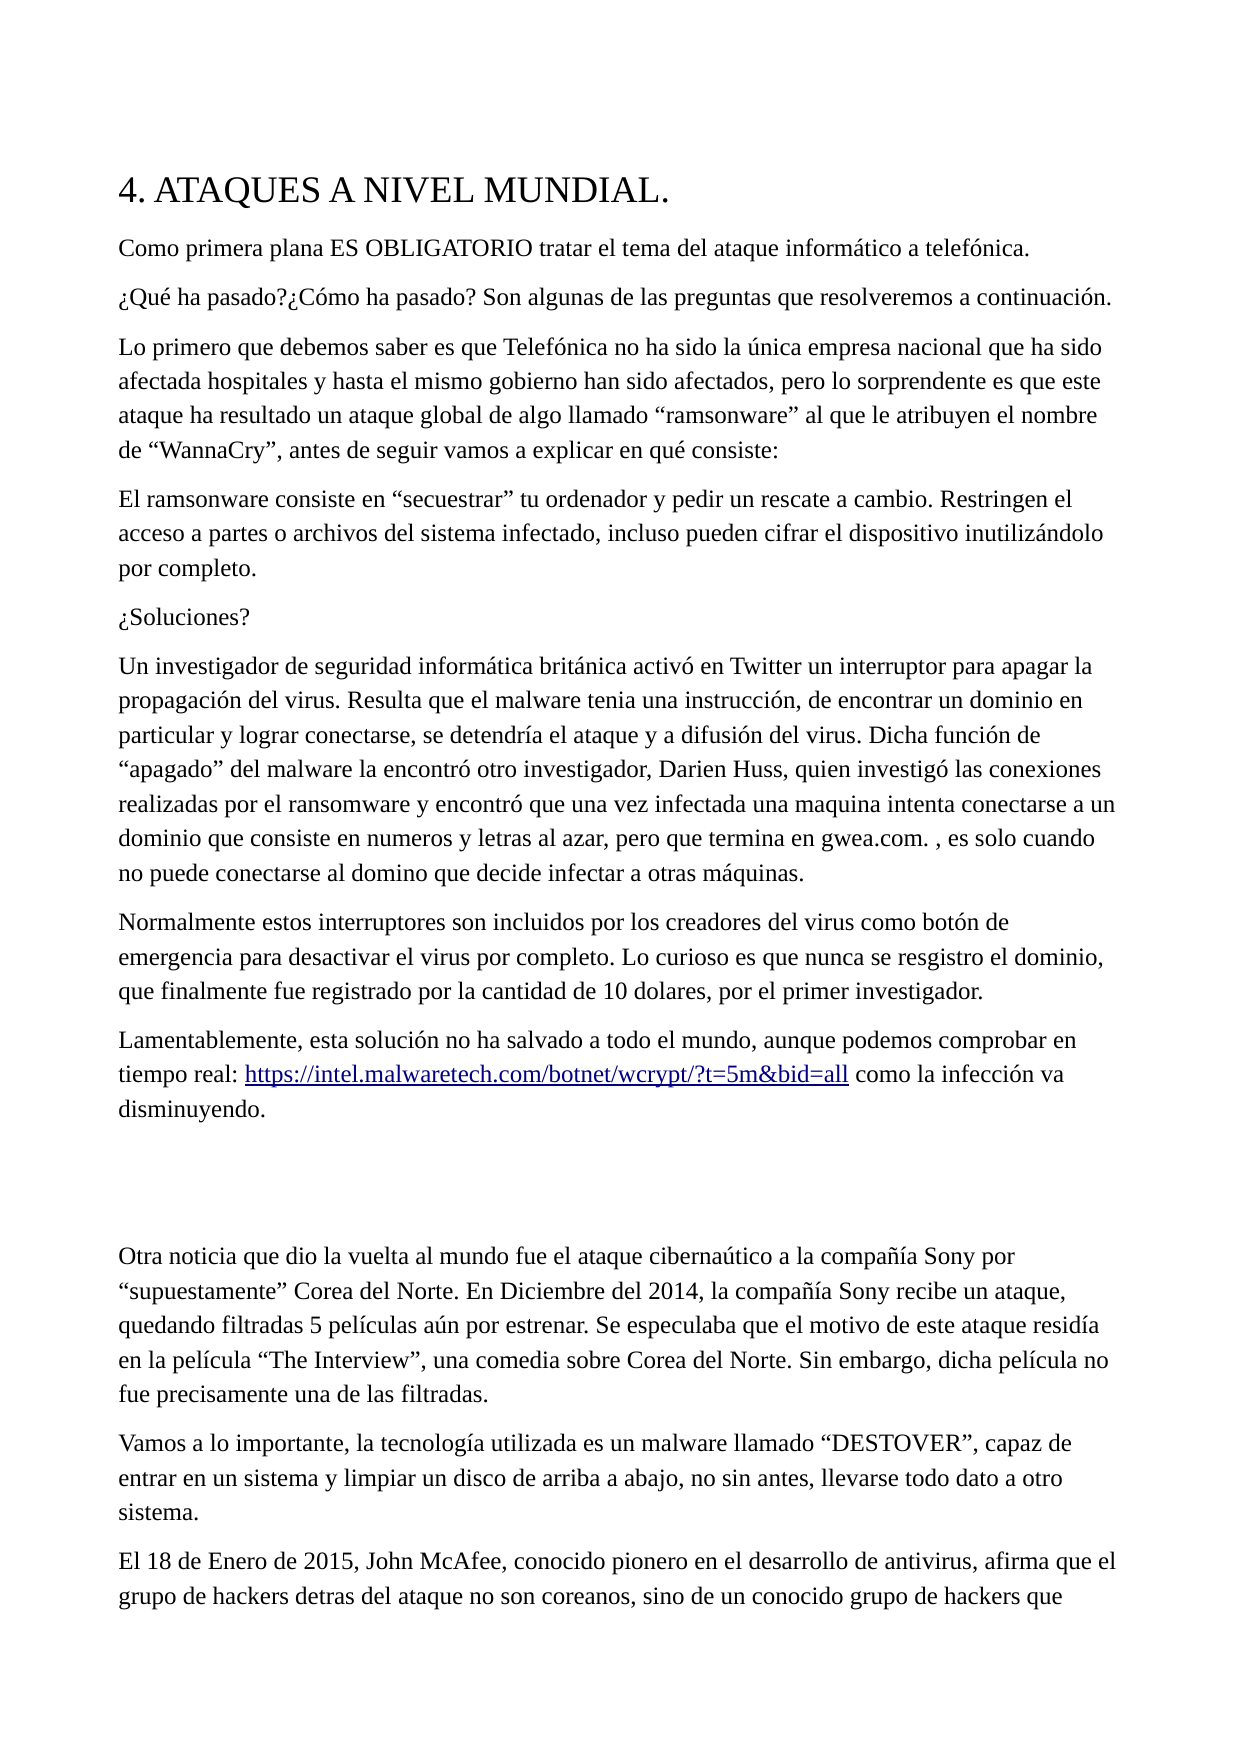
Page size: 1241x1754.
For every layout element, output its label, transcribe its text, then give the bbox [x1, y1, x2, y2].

text El 18 de Enero de 2015, John McAfee, conocido pionero en el desarrollo de antivirus, afirma que el grupo de hackers detras del ataque no son coreanos, sino de un conocido grupo de hackers que [118, 1546, 1122, 1609]
text Normalmente estos interruptores son incluidos por los creadores del virus como botón de emergencia para desactivar el virus por completo. Lo curioso es que nunca se resgistro el dominio, que finalmente fue registrado por la cantidad de 10 dolares, por el primer investigador. [118, 907, 1122, 1005]
text Lamentablemente, esta solución no ha salvado a todo el mundo, aunque podemos comprobar en tiempo real: https://intel.malwaretech.com/botnet/wcrypt/?t=5m&bid=all como la infección va disminuyendo. [118, 1025, 1122, 1123]
text Otra noticia que dio la vuelta al mundo fue el ataque cibernaútico a la compañía Sony por “supuestamente” Corea del Norte. En Diciembre del 2014, la compañía Sony recibe un ataque, quedando filtradas 5 películas aún por estrenar. Se especulaba que el motivo de este ataque residía en la película “The Interview”, una comedia sobre Corea del Norte. Sin embargo, dicha película no fue precisamente una de las filtradas. [118, 1241, 1122, 1408]
text ¿Soluciones? [118, 602, 1122, 631]
text Un investigador de seguridad informática británica activó en Twitter un interruptor para apagar la propagación del virus. Resulta que el malware tenia una instrucción, de encontrar un dominio en particular y lograr conectarse, se detendría el ataque y a difusión del virus. Dicha función de “apagado” del malware la encontró otro investigador, Darien Huss, quien investigó las conexiones realizadas por el ransomware y encontró que una vez infectada una maquina intenta conectarse a un dominio que consiste en numeros y letras al azar, pero que termina en gwea.com. , es solo cuando no puede conectarse al domino que decide infectar a otras máquinas. [118, 651, 1122, 887]
text 4. ATAQUES A NIVEL MUNDIAL. [118, 167, 1122, 210]
text Como primera plana ES OBLIGATORIO tratar el tema del ataque informático a telefónica. [118, 233, 1122, 262]
text Lo primero que debemos saber es que Telefónica no ha sido la única empresa nacional que ha sido afectada hospitales y hasta el mismo gobierno han sido afectados, pero lo sorprendente es que este ataque ha resultado un ataque global de algo llamado “ramsonware” al que le atribuyen el nombre de “WannaCry”, antes de seguir vamos a explicar en qué consiste: [118, 332, 1122, 464]
text El ramsonware consiste en “secuestrar” tu ordenador y pedir un rescate a cambio. Restringen el acceso a partes o archivos del sistema infectado, incluso pueden cifrar el dispositivo inutilizándolo por completo. [118, 484, 1122, 582]
text ¿Qué ha pasado?¿Cómo ha pasado? Son algunas de las preguntas que resolveremos a continuación. [118, 282, 1122, 311]
text Vamos a lo importante, la tecnología utilizada es un malware llamado “DESTOVER”, capaz de entrar en un sistema y limpiar un disco de arriba a abajo, no sin antes, llevarse todo dato a otro sistema. [118, 1428, 1122, 1526]
